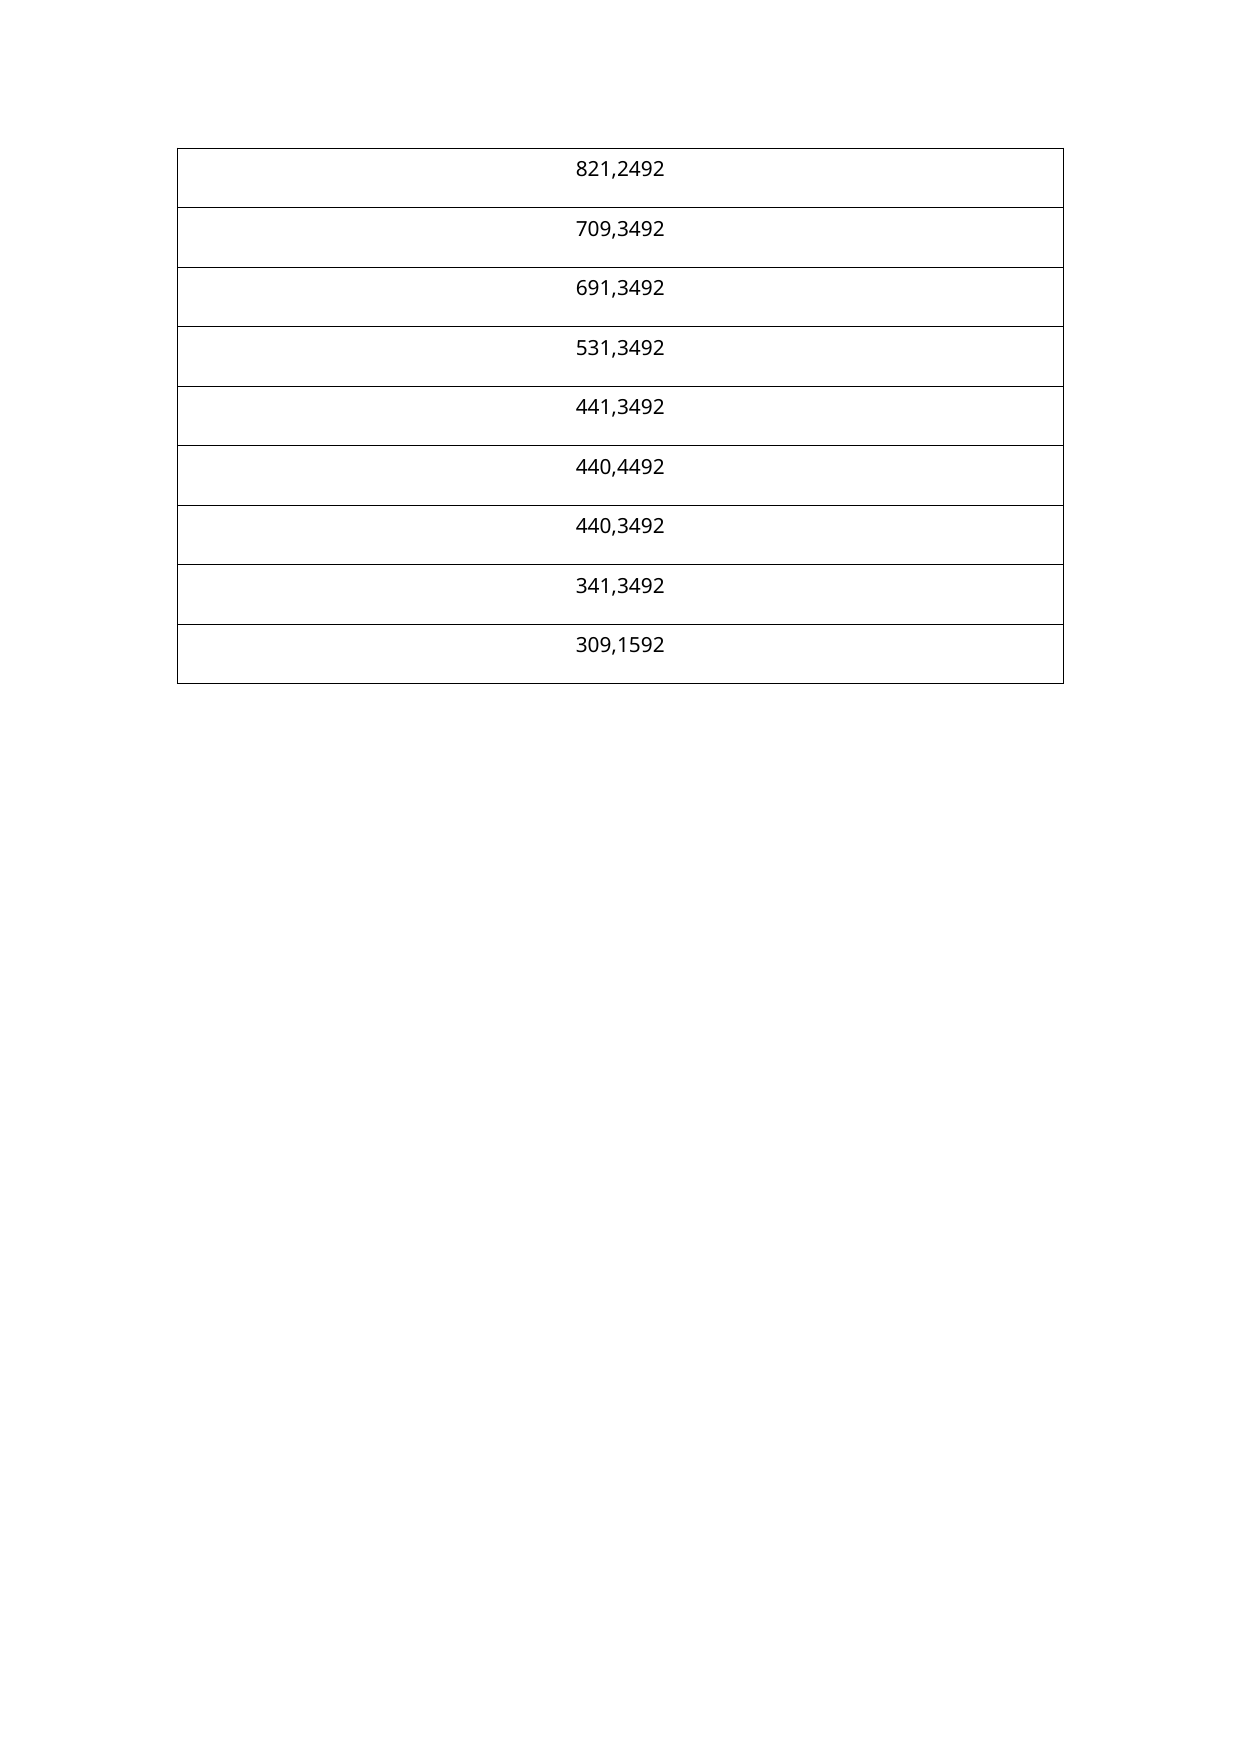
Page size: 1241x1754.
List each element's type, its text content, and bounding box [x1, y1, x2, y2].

table_cell 709,3492 [178, 208, 1063, 267]
table_cell 341,3492 [178, 565, 1063, 623]
table_cell 531,3492 [178, 327, 1063, 386]
table_cell 691,3492 [178, 268, 1063, 326]
table_cell 440,3492 [178, 506, 1063, 564]
table_cell 821,2492 [178, 149, 1063, 207]
table_cell 441,3492 [178, 387, 1063, 445]
table_cell 309,1592 [178, 625, 1063, 683]
table_cell 440,4492 [178, 446, 1063, 504]
